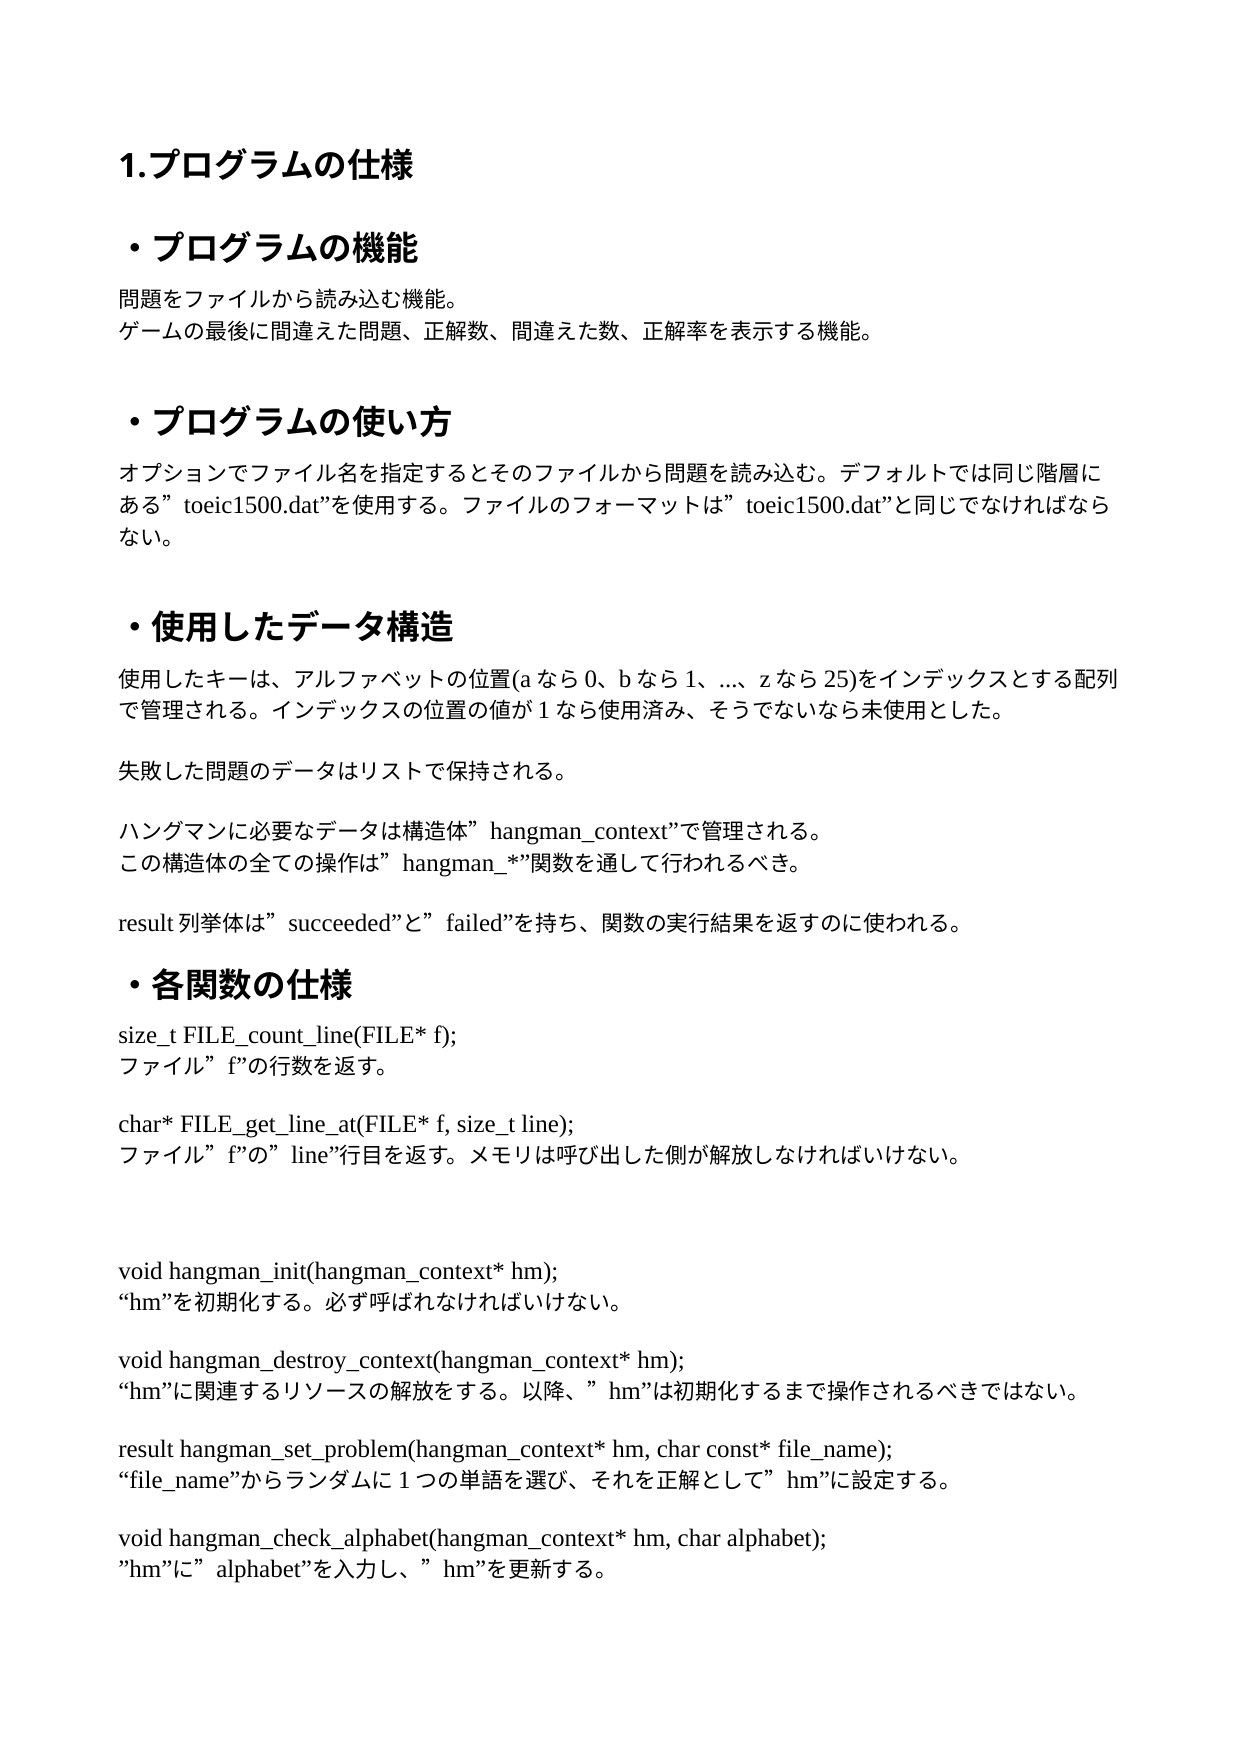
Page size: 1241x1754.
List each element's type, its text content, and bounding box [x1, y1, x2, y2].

text ファイル”f”の行数を返す。 [118, 1049, 1122, 1080]
subtitle ・プログラムの使い方 [118, 395, 1122, 444]
text 問題をファイルから読み込む機能。 [118, 282, 1122, 314]
text result hangman_set_problem(hangman_context* hm, char const* file_name); [118, 1434, 1122, 1463]
subtitle ・使用したデータ構造 [118, 601, 1122, 649]
text この構造体の全ての操作は”hangman_*”関数を通して行われるべき。 [118, 846, 1122, 878]
text “file_name”からランダムに1つの単語を選び、それを正解として”hm”に設定する。 [118, 1463, 1122, 1494]
text ”hm”に”alphabet”を入力し、”hm”を更新する。 [118, 1552, 1122, 1584]
text char* FILE_get_line_at(FILE* f, size_t line); [118, 1109, 1122, 1138]
text void hangman_check_alphabet(hangman_context* hm, char alphabet); [118, 1523, 1122, 1552]
text “hm”を初期化する。必ず呼ばれなければいけない。 [118, 1284, 1122, 1316]
text 失敗した問題のデータはリストで保持される。 [118, 754, 1122, 786]
subtitle ・プログラムの機能 [118, 221, 1122, 270]
text ファイル”f”の”line”行目を返す。メモリは呼び出した側が解放しなければいけない。 [118, 1138, 1122, 1169]
text void hangman_destroy_context(hangman_context* hm); [118, 1345, 1122, 1374]
text void hangman_init(hangman_context* hm); [118, 1256, 1122, 1284]
text ゲームの最後に間違えた問題、正解数、間違えた数、正解率を表示する機能。 [118, 314, 1122, 346]
subtitle 1.プログラムの仕様 [118, 139, 1122, 188]
text オプションでファイル名を指定するとそのファイルから問題を読み込む。デフォルトでは同じ階層にある”toeic1500.dat”を使用する。ファイルのフォーマットは”toeic1500.dat”と同じでなければならない。 [118, 456, 1122, 551]
text result列挙体は”succeeded”と”failed”を持ち、関数の実行結果を返すのに使われる。 [118, 906, 1122, 938]
subtitle ・各関数の仕様 [118, 959, 1122, 1007]
text 使用したキーは、アルファベットの位置(aなら0、bなら1、...、zなら25)をインデックスとする配列で管理される。インデックスの位置の値が1なら使用済み、そうでないなら未使用とした。 [118, 662, 1122, 725]
text “hm”に関連するリソースの解放をする。以降、”hm”は初期化するまで操作されるべきではない。 [118, 1374, 1122, 1405]
text ハングマンに必要なデータは構造体”hangman_context”で管理される。 [118, 814, 1122, 846]
text size_t FILE_count_line(FILE* f); [118, 1020, 1122, 1049]
